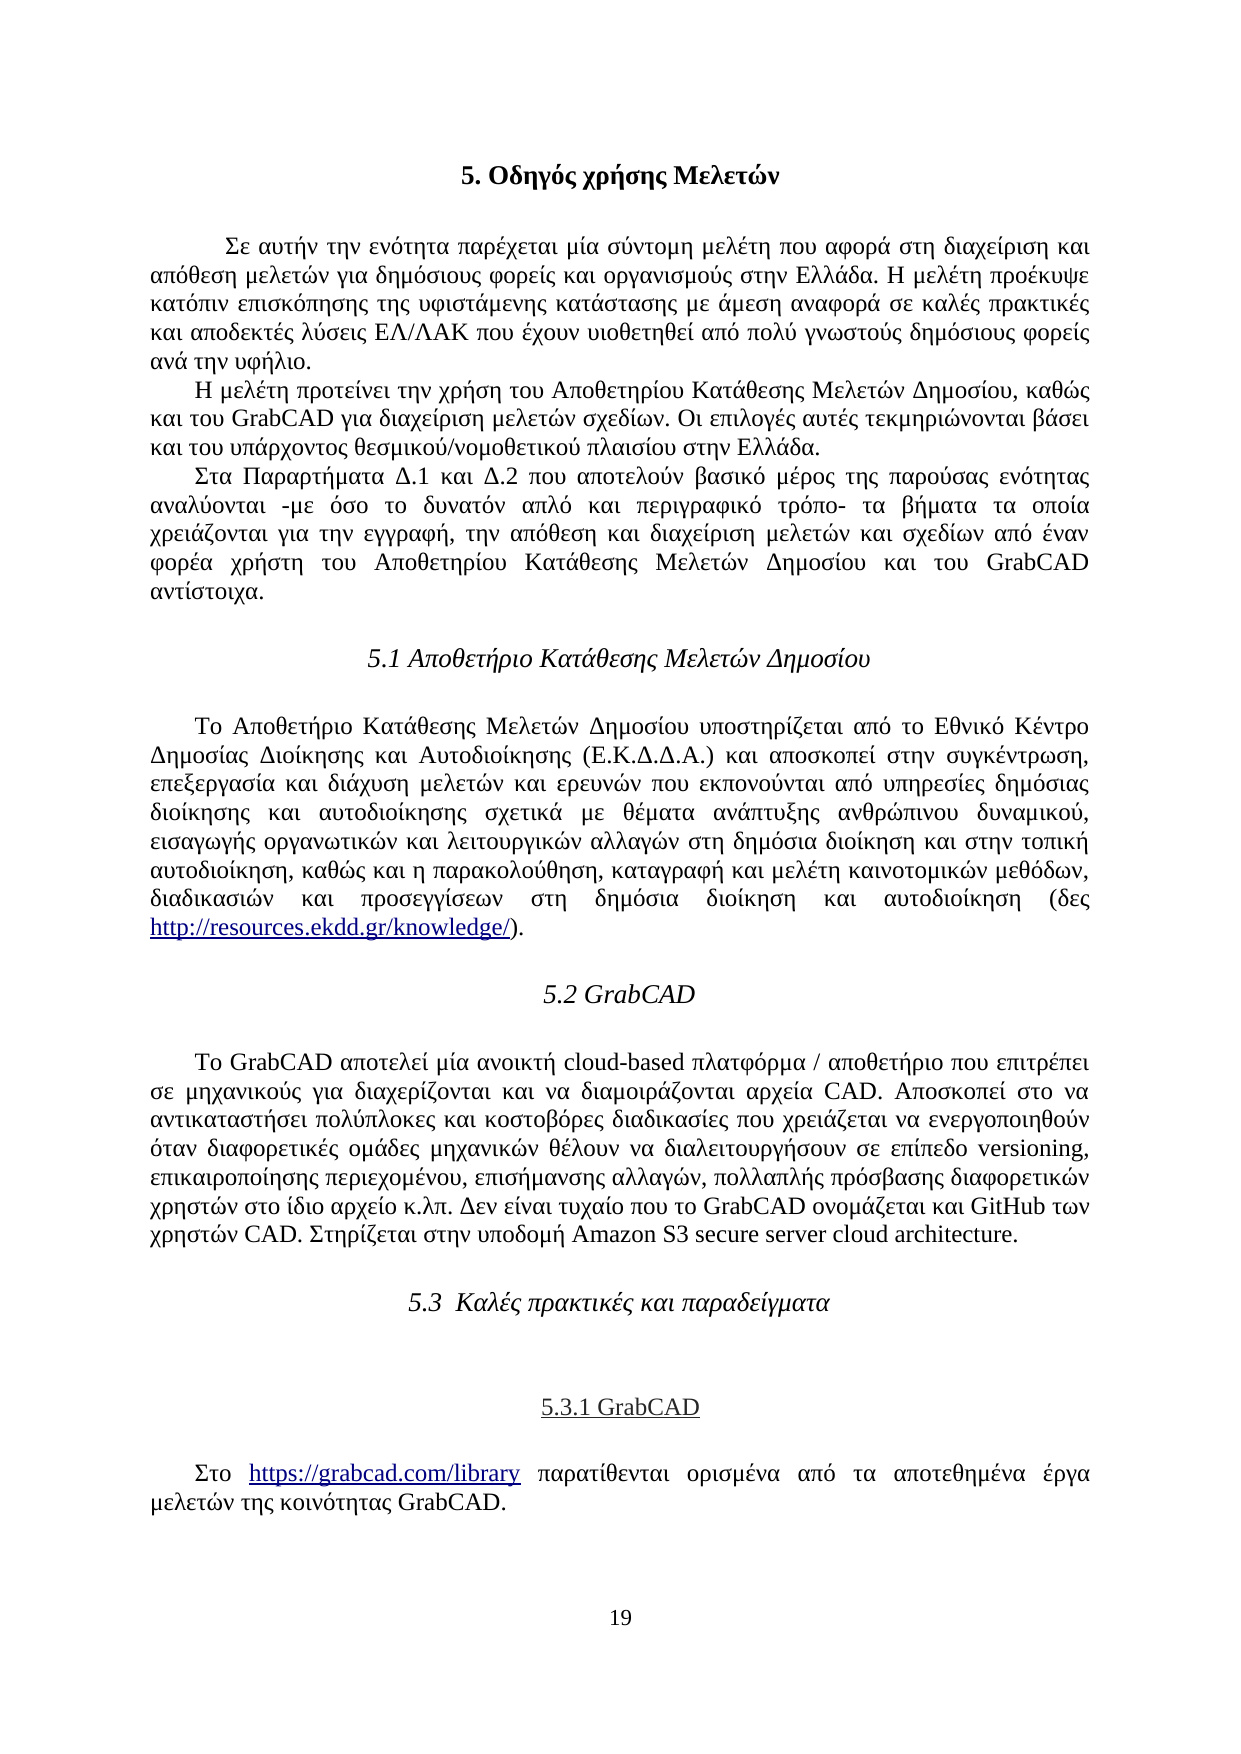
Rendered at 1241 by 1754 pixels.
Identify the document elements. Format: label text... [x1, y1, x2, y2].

text Το GrabCAD αποτελεί μία ανοικτή cloud-based πλατφόρμα / αποθετήριο που επιτρέπει σε μηχανικούς για διαχερίζονται και να διαμοιράζονται αρχεία CAD. Αποσκοπεί στο να αντικαταστήσει πολύπλοκες και κοστοβόρες διαδικασίες που χρειάζεται να ενεργοποιηθούν όταν διαφορετικές ομάδες μηχανικών θέλουν να διαλειτουργήσουν σε επίπεδο versioning, επικαιροποίησης περιεχομένου, επισήμανσης αλλαγών, πολλαπλής πρόσβασης διαφορετικών χρηστών στο ίδιο αρχείο κ.λπ. Δεν είναι τυχαίο που το GrabCAD ονομάζεται και GitHub των χρηστών CAD. Στηρίζεται στην υποδομή Amazon S3 secure server cloud architecture. [150, 1047, 1091, 1248]
text Το Αποθετήριο Κατάθεσης Μελετών Δημοσίου υποστηρίζεται από το Εθνικό Κέντρο Δημοσίας Διοίκησης και Αυτοδιοίκησης (Ε.Κ.Δ.Δ.Α.) και αποσκοπεί στην συγκέντρωση, επεξεργασία και διάχυση μελετών και ερευνών που εκπονούνται από υπηρεσίες δημόσιας διοίκησης και αυτοδιοίκησης σχετικά με θέματα ανάπτυξης ανθρώπινου δυναμικού, εισαγωγής οργανωτικών και λειτουργικών αλλαγών στη δημόσια διοίκηση και στην τοπική αυτοδιοίκηση, καθώς και η παρακολούθηση, καταγραφή και μελέτη καινοτομικών μεθόδων, διαδικασιών και προσεγγίσεων στη δημόσια διοίκηση και αυτοδιοίκηση (δες http://resources.ekdd.gr/knowledge/). [150, 711, 1091, 941]
text Στα Παραρτήματα Δ.1 και Δ.2 που αποτελούν βασικό μέρος της παρούσας ενότητας αναλύονται -με όσο το δυνατόν απλό και περιγραφικό τρόπο- τα βήματα τα οποία χρειάζονται για την εγγραφή, την απόθεση και διαχείριση μελετών και σχεδίων από έναν φορέα χρήστη του Αποθετηρίου Κατάθεσης Μελετών Δημοσίου και του GrabCAD αντίστοιχα. [150, 461, 1091, 605]
subtitle 5.2 GrabCAD [150, 978, 1091, 1009]
subtitle 5.1 Αποθετήριο Κατάθεσης Μελετών Δημοσίου [150, 642, 1091, 673]
subtitle 5. Οδηγός χρήσης Μελετών [150, 159, 1091, 191]
text Η μελέτη προτείνει την χρήση του Αποθετηρίου Κατάθεσης Μελετών Δημοσίου, καθώς και του GrabCAD για διαχείριση μελετών σχεδίων. Οι επιλογές αυτές τεκμηριώνονται βάσει και του υπάρχοντος θεσμικού/νομοθετικού πλαισίου στην Ελλάδα. [150, 375, 1091, 461]
subtitle 5.3.1 GrabCAD [150, 1392, 1091, 1421]
subtitle 5.3 Καλές πρακτικές και παραδείγματα [150, 1286, 1091, 1317]
text Σε αυτήν την ενότητα παρέχεται μία σύντομη μελέτη που αφορά στη διαχείριση και απόθεση μελετών για δημόσιους φορείς και οργανισμούς στην Ελλάδα. Η μελέτη προέκυψε κατόπιν επισκόπησης της υφιστάμενης κατάστασης με άμεση αναφορά σε καλές πρακτικές και αποδεκτές λύσεις ΕΛ/ΛΑΚ που έχουν υιοθετηθεί από πολύ γνωστούς δημόσιους φορείς ανά την υφήλιο. [150, 231, 1091, 375]
text Στο https://grabcad.com/library παρατίθενται ορισμένα από τα αποτεθημένα έργα μελετών της κοινότητας GrabCAD. [150, 1458, 1091, 1516]
